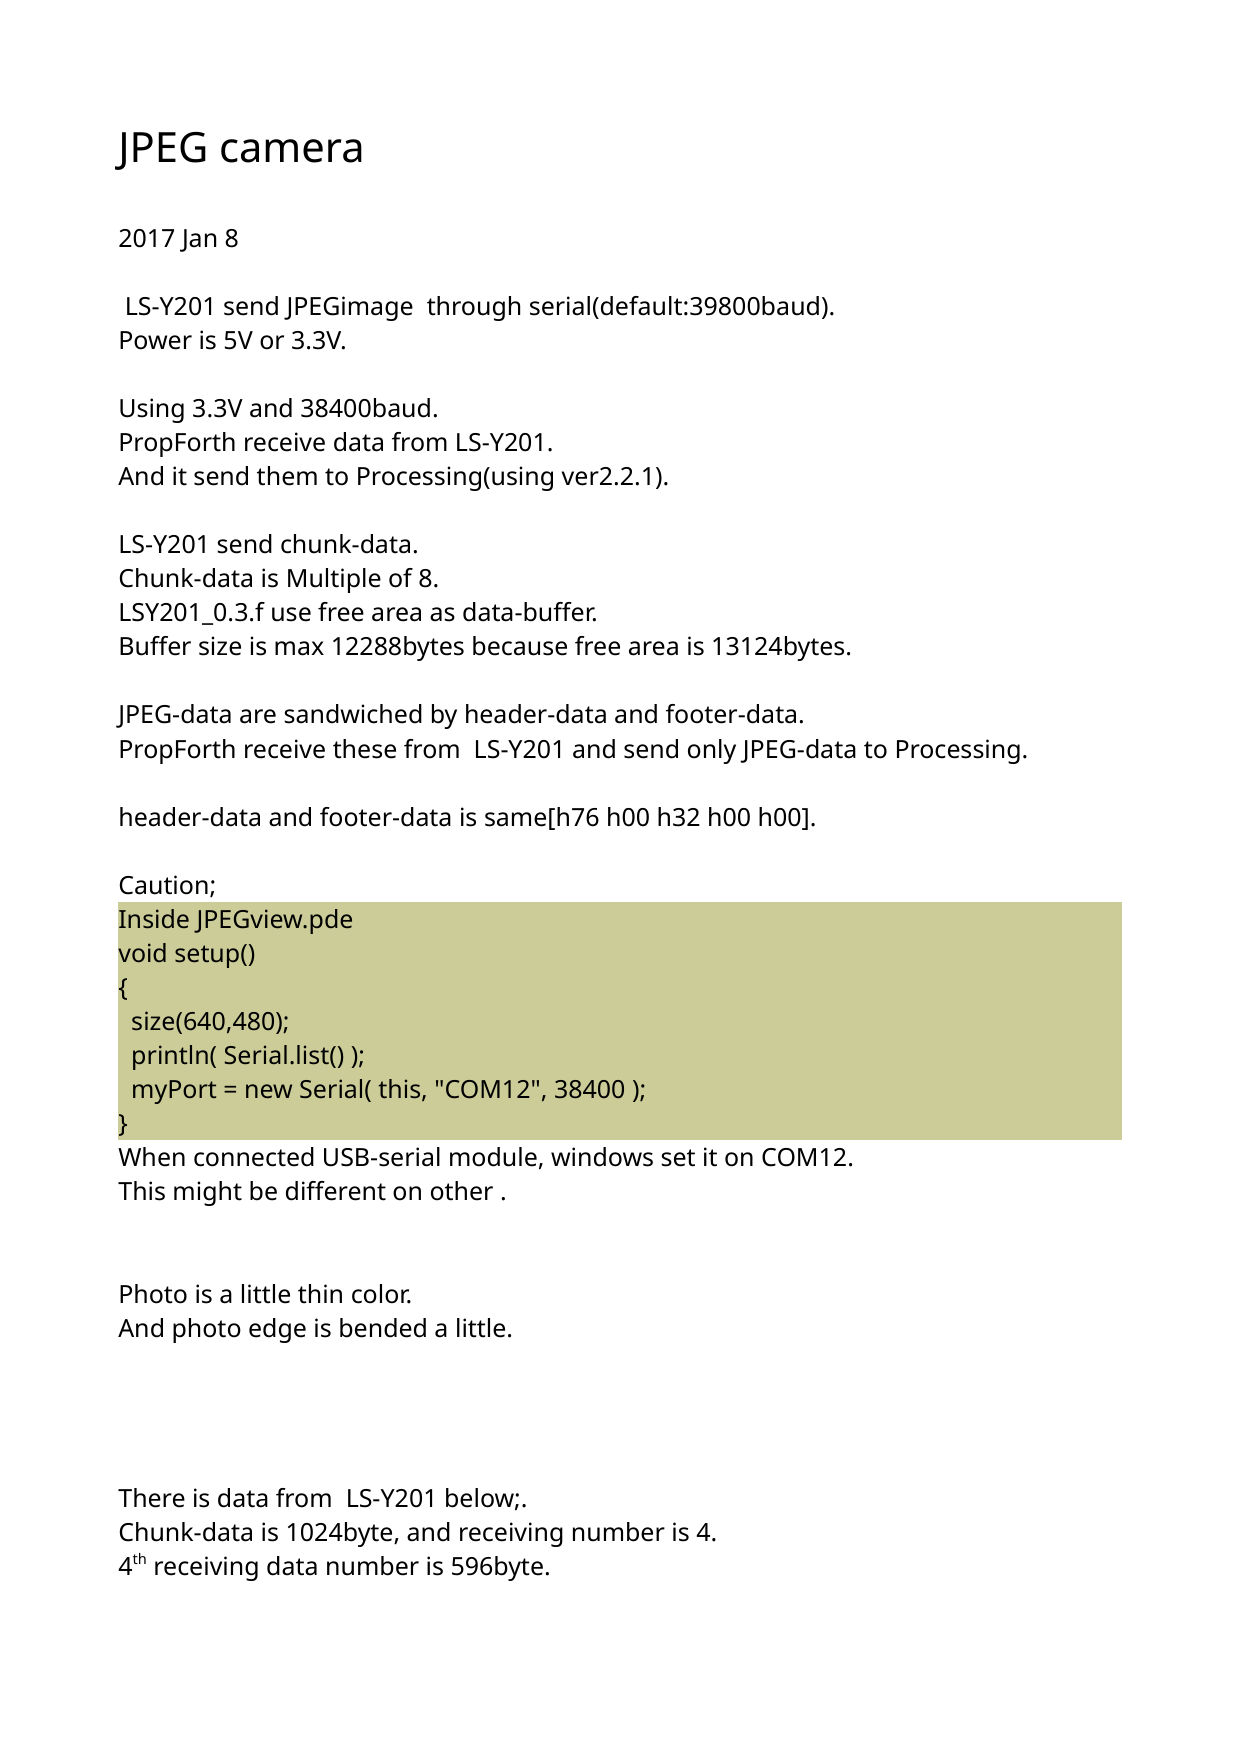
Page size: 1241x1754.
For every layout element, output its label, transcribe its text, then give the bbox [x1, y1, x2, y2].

text Buffer size is max 12288bytes because free area is 13124bytes. [118, 629, 1122, 663]
text LSY201_0.3.f use free area as data-buffer. [118, 595, 1122, 629]
text JPEG camera [118, 118, 1122, 175]
text And photo edge is bended a little. [118, 1310, 1122, 1344]
text Power is 5V or 3.3V. [118, 322, 1122, 357]
text Using 3.3V and 38400baud. [118, 391, 1122, 425]
text LS-Y201 send chunk-data. [118, 527, 1122, 561]
text println( Serial.list() ); [118, 1038, 1122, 1072]
text 2017 Jan 8 [118, 220, 1122, 254]
text Inside JPEGview.pde [118, 902, 1122, 936]
text { [118, 970, 1122, 1004]
text There is data from LS-Y201 below;. [118, 1481, 1122, 1515]
text } [118, 1106, 1122, 1140]
text LS-Y201 send JPEGimage through serial(default:39800baud). [118, 288, 1122, 322]
text Chunk-data is Multiple of 8. [118, 561, 1122, 595]
text void setup() [118, 936, 1122, 970]
text PropForth receive data from LS-Y201. [118, 425, 1122, 459]
text 4th receiving data number is 596byte. [118, 1549, 1122, 1583]
text JPEG-data are sandwiched by header-data and footer-data. [118, 697, 1122, 731]
text PropForth receive these from LS-Y201 and send only JPEG-data to Processing. [118, 731, 1122, 765]
text When connected USB-serial module, windows set it on COM12. [118, 1140, 1122, 1174]
text And it send them to Processing(using ver2.2.1). [118, 459, 1122, 493]
text Caution; [118, 867, 1122, 902]
text size(640,480); [118, 1004, 1122, 1038]
text header-data and footer-data is same[h76 h00 h32 h00 h00]. [118, 799, 1122, 833]
text Chunk-data is 1024byte, and receiving number is 4. [118, 1515, 1122, 1549]
text myPort = new Serial( this, "COM12", 38400 ); [118, 1072, 1122, 1106]
text This might be different on other . [118, 1174, 1122, 1208]
text Photo is a little thin color. [118, 1276, 1122, 1310]
